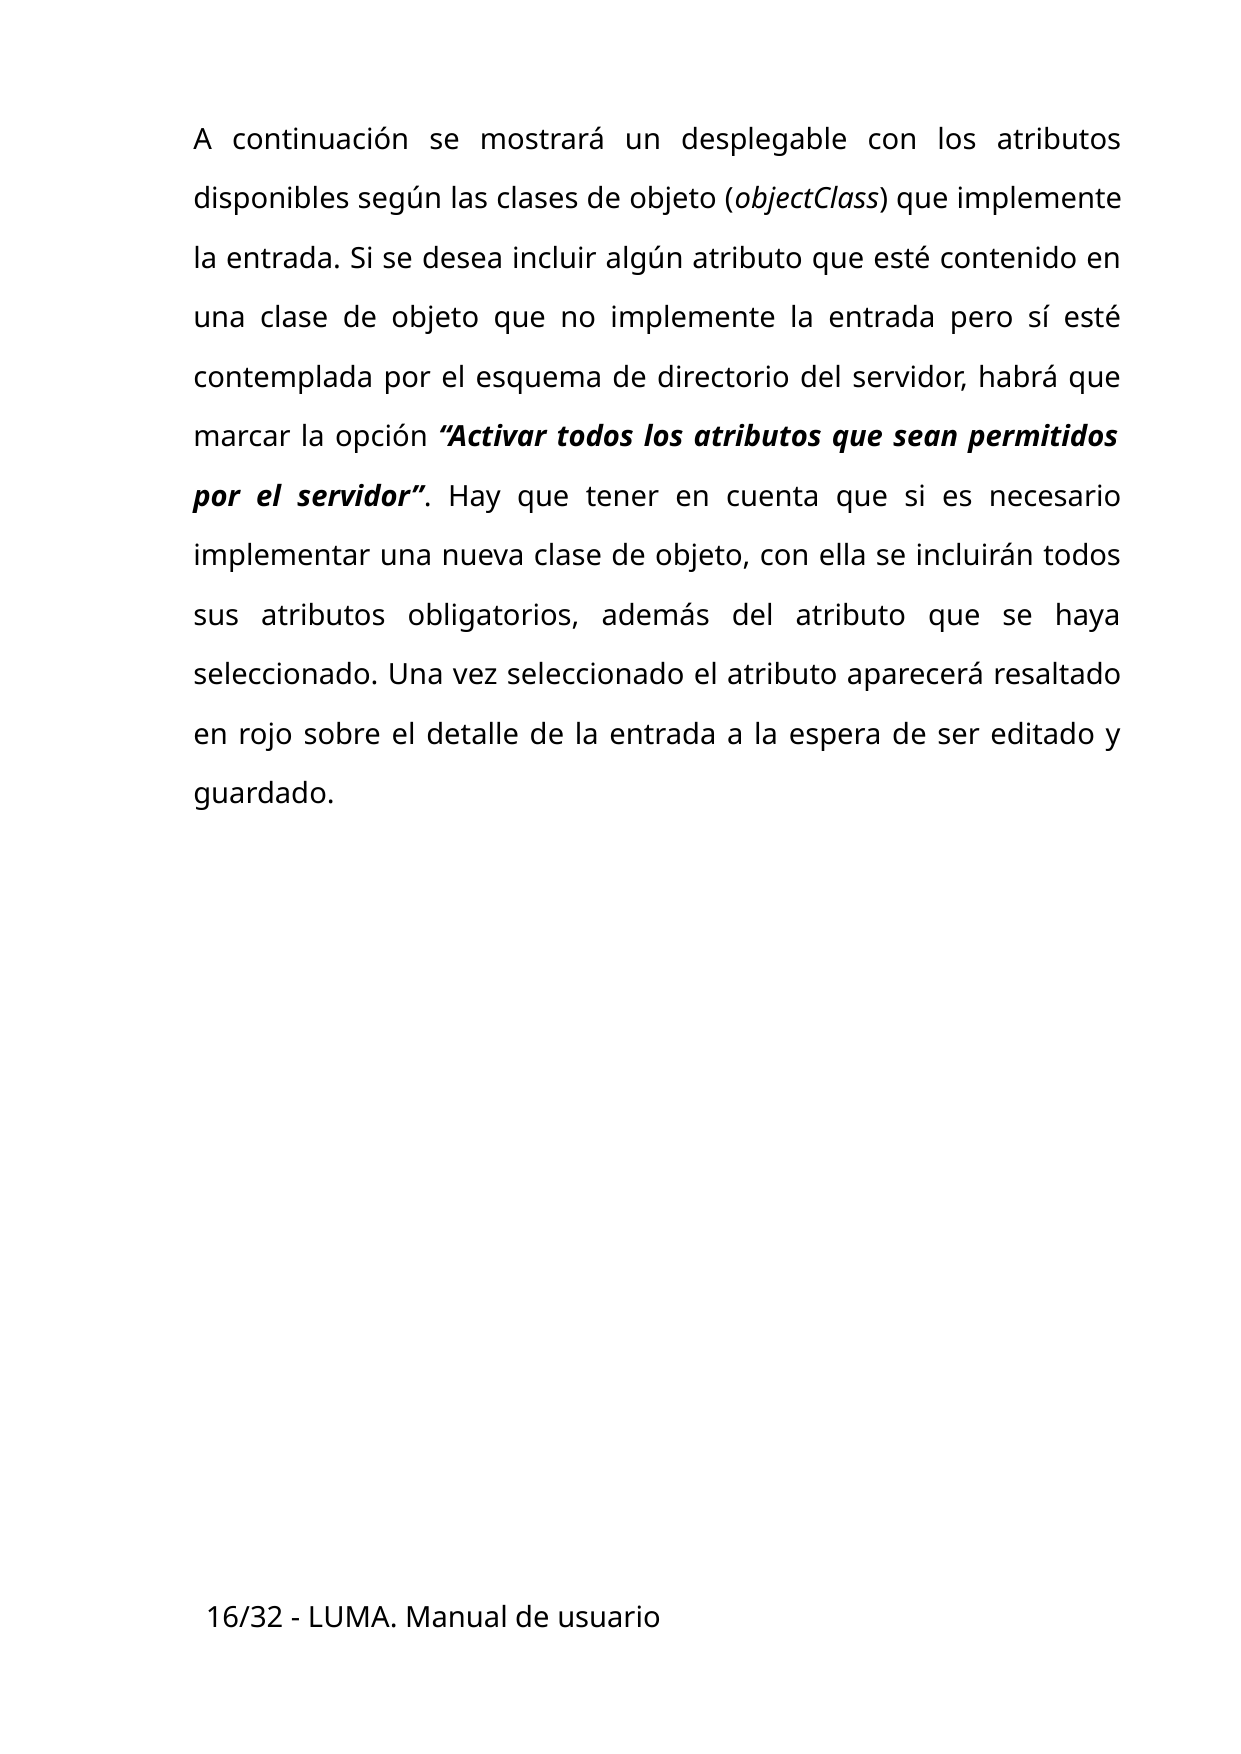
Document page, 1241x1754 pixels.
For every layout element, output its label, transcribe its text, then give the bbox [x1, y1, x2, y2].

list A continuación se mostrará un desplegable con los atributos disponibles según las clases de objeto (objectClass) que implemente la entrada. Si se desea incluir algún atributo que esté contenido en una clase de objeto que no implemente la entrada pero sí esté contemplada por el esquema de directorio del servidor, habrá que marcar la opción “Activar todos los atributos que sean permitidos por el servidor”. Hay que tener en cuenta que si es necesario implementar una nueva clase de objeto, con ella se incluirán todos sus atributos obligatorios, además del atributo que se haya seleccionado. Una vez seleccionado el atributo aparecerá resaltado en rojo sobre el detalle de la entrada a la espera de ser editado y guardado. [156, 118, 1122, 812]
